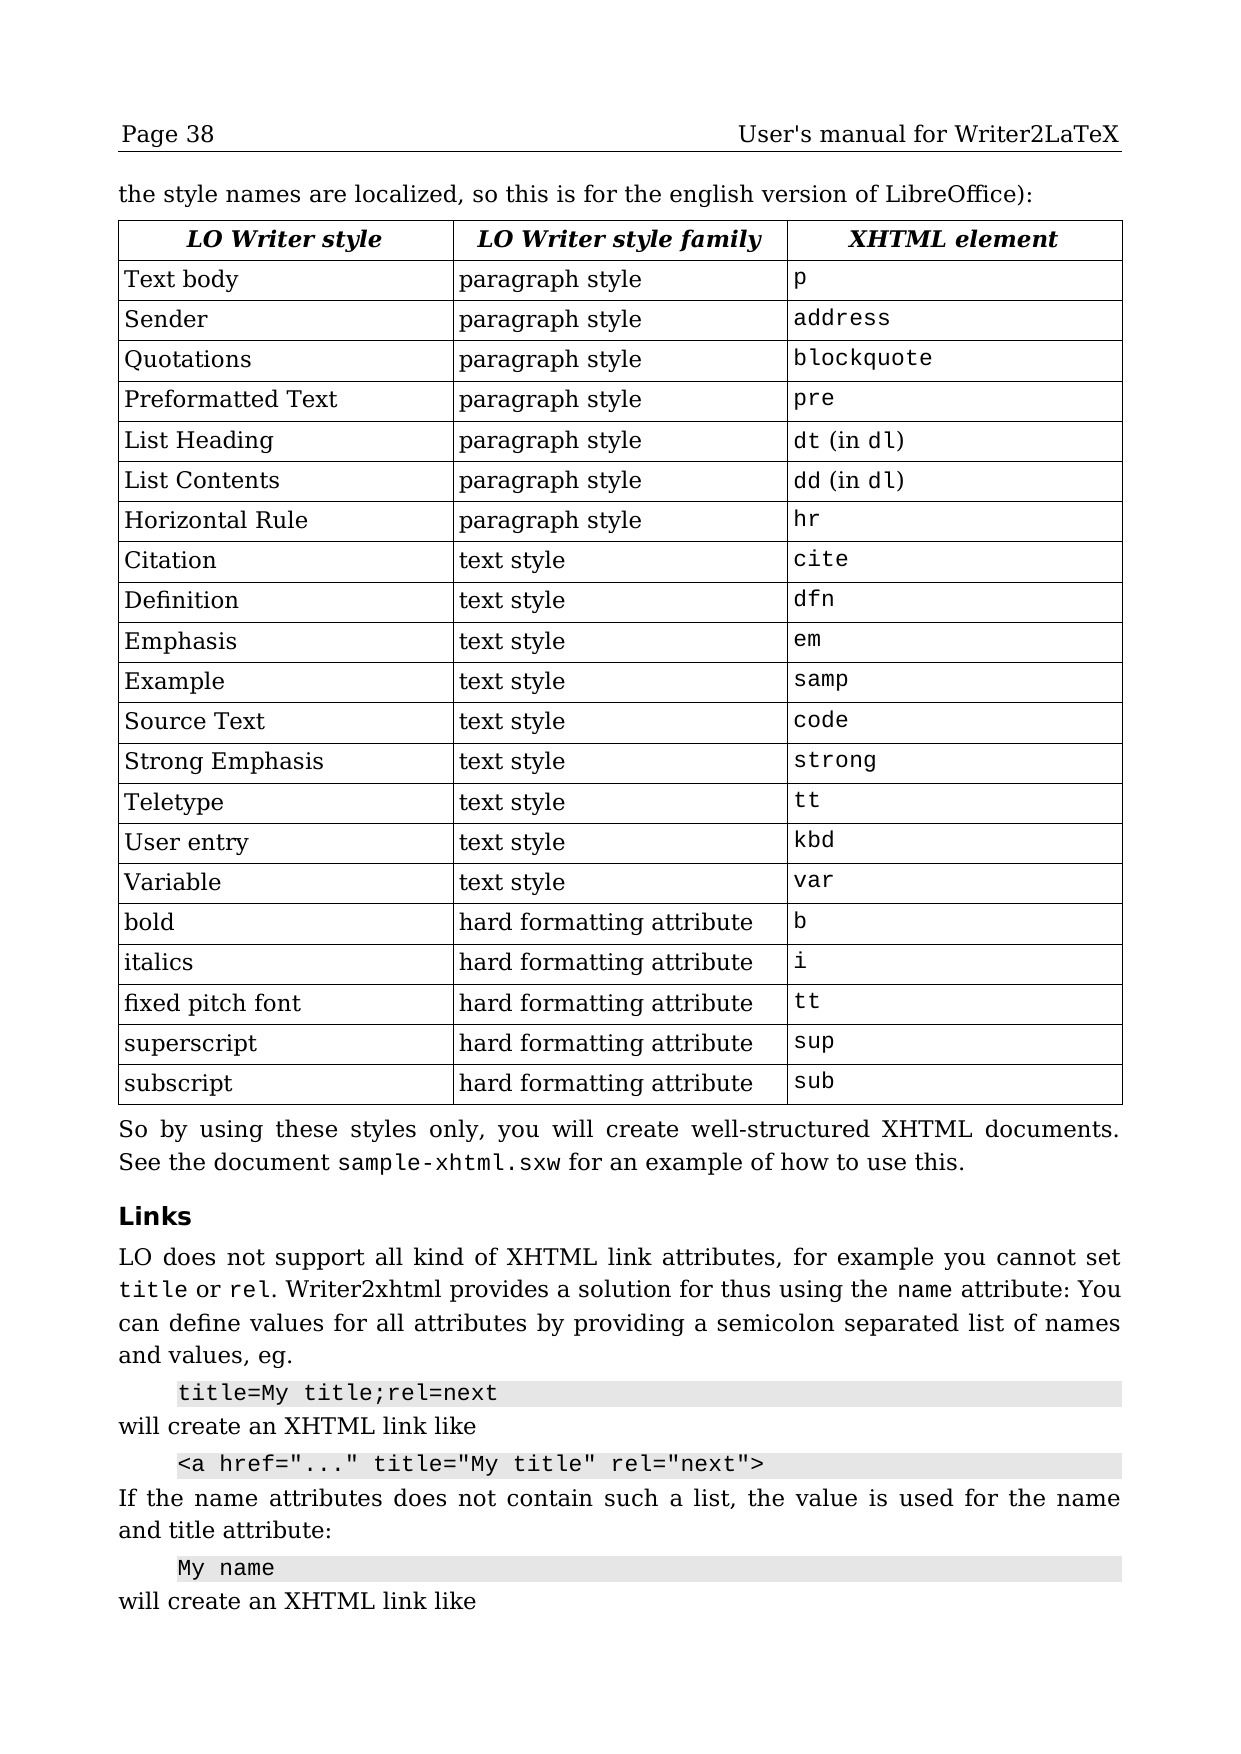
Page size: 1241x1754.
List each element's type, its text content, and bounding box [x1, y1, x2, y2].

table_cell bold [119, 904, 453, 944]
text will create an XHTML link like [118, 1588, 1122, 1615]
table_cell tt [788, 784, 1122, 823]
table_cell kbd [788, 824, 1122, 863]
table_cell Citation [119, 542, 453, 582]
table_cell code [788, 703, 1122, 743]
table_cell text style [454, 703, 787, 743]
text So by using these styles only, you will create well-structured XHTML documents. See the document sample-xhtml.sxw for an example of how to use this. [118, 1116, 1122, 1177]
table_cell text style [454, 542, 787, 582]
table_cell samp [788, 663, 1122, 702]
table_cell paragraph style [454, 502, 787, 541]
table_cell paragraph style [454, 301, 787, 340]
table_cell fixed pitch font [119, 985, 453, 1024]
table_cell dfn [788, 583, 1122, 622]
table_cell hard formatting attribute [454, 1025, 787, 1064]
table_cell cite [788, 542, 1122, 582]
table_cell sub [788, 1065, 1122, 1104]
text If the name attributes does not contain such a list, the value is used for the name and title attribute: [118, 1485, 1122, 1544]
text My name [177, 1556, 1122, 1582]
table_cell text style [454, 583, 787, 622]
subtitle Links [118, 1202, 1122, 1231]
table_cell var [788, 864, 1122, 903]
table_cell Variable [119, 864, 453, 903]
table_cell blockquote [788, 341, 1122, 381]
table_cell address [788, 301, 1122, 340]
table_cell italics [119, 945, 453, 984]
table_cell sup [788, 1025, 1122, 1064]
table_header XHTML element [788, 221, 1122, 260]
table_cell hard formatting attribute [454, 1065, 787, 1104]
table_cell Quotations [119, 341, 453, 381]
table_cell Emphasis [119, 623, 453, 662]
table_cell hard formatting attribute [454, 945, 787, 984]
table_cell superscript [119, 1025, 453, 1064]
table_cell text style [454, 744, 787, 783]
table_header LO Writer style [119, 221, 453, 260]
table_cell text style [454, 824, 787, 863]
table_cell Source Text [119, 703, 453, 743]
table_cell hard formatting attribute [454, 985, 787, 1024]
table_cell Strong Emphasis [119, 744, 453, 783]
table_cell hard formatting attribute [454, 904, 787, 944]
table_cell subscript [119, 1065, 453, 1104]
table_header LO Writer style family [454, 221, 787, 260]
table_cell paragraph style [454, 341, 787, 381]
table_cell User entry [119, 824, 453, 863]
table_cell hr [788, 502, 1122, 541]
table_cell em [788, 623, 1122, 662]
table_cell Text body [119, 261, 453, 300]
table_cell i [788, 945, 1122, 984]
table_cell Teletype [119, 784, 453, 823]
table_cell text style [454, 864, 787, 903]
table_cell text style [454, 784, 787, 823]
table_cell Definition [119, 583, 453, 622]
text title=My title;rel=next [177, 1381, 1122, 1407]
text LO does not support all kind of XHTML link attributes, for example you cannot set title or rel. Writer2xhtml provides a solution for thus using the name attribute: You can define values for all attributes by providing a semicolon separated list of names and values, eg. [118, 1243, 1122, 1369]
table_cell b [788, 904, 1122, 944]
table_cell Preformatted Text [119, 382, 453, 421]
table_cell paragraph style [454, 422, 787, 461]
table_cell List Heading [119, 422, 453, 461]
table_cell text style [454, 663, 787, 702]
table_cell dt (in dl) [788, 422, 1122, 461]
text the style names are localized, so this is for the english version of LibreOffice): [118, 181, 1122, 207]
table_cell Horizontal Rule [119, 502, 453, 541]
text <a href="..." title="My title" rel="next"> [177, 1453, 1122, 1479]
table_cell pre [788, 382, 1122, 421]
table_cell Sender [119, 301, 453, 340]
table_cell strong [788, 744, 1122, 783]
table_cell paragraph style [454, 261, 787, 300]
table_cell p [788, 261, 1122, 300]
table_cell dd (in dl) [788, 462, 1122, 501]
table_cell Example [119, 663, 453, 702]
table_cell text style [454, 623, 787, 662]
table_cell paragraph style [454, 382, 787, 421]
table_cell tt [788, 985, 1122, 1024]
table_cell paragraph style [454, 462, 787, 501]
table_cell List Contents [119, 462, 453, 501]
text will create an XHTML link like [118, 1413, 1122, 1440]
